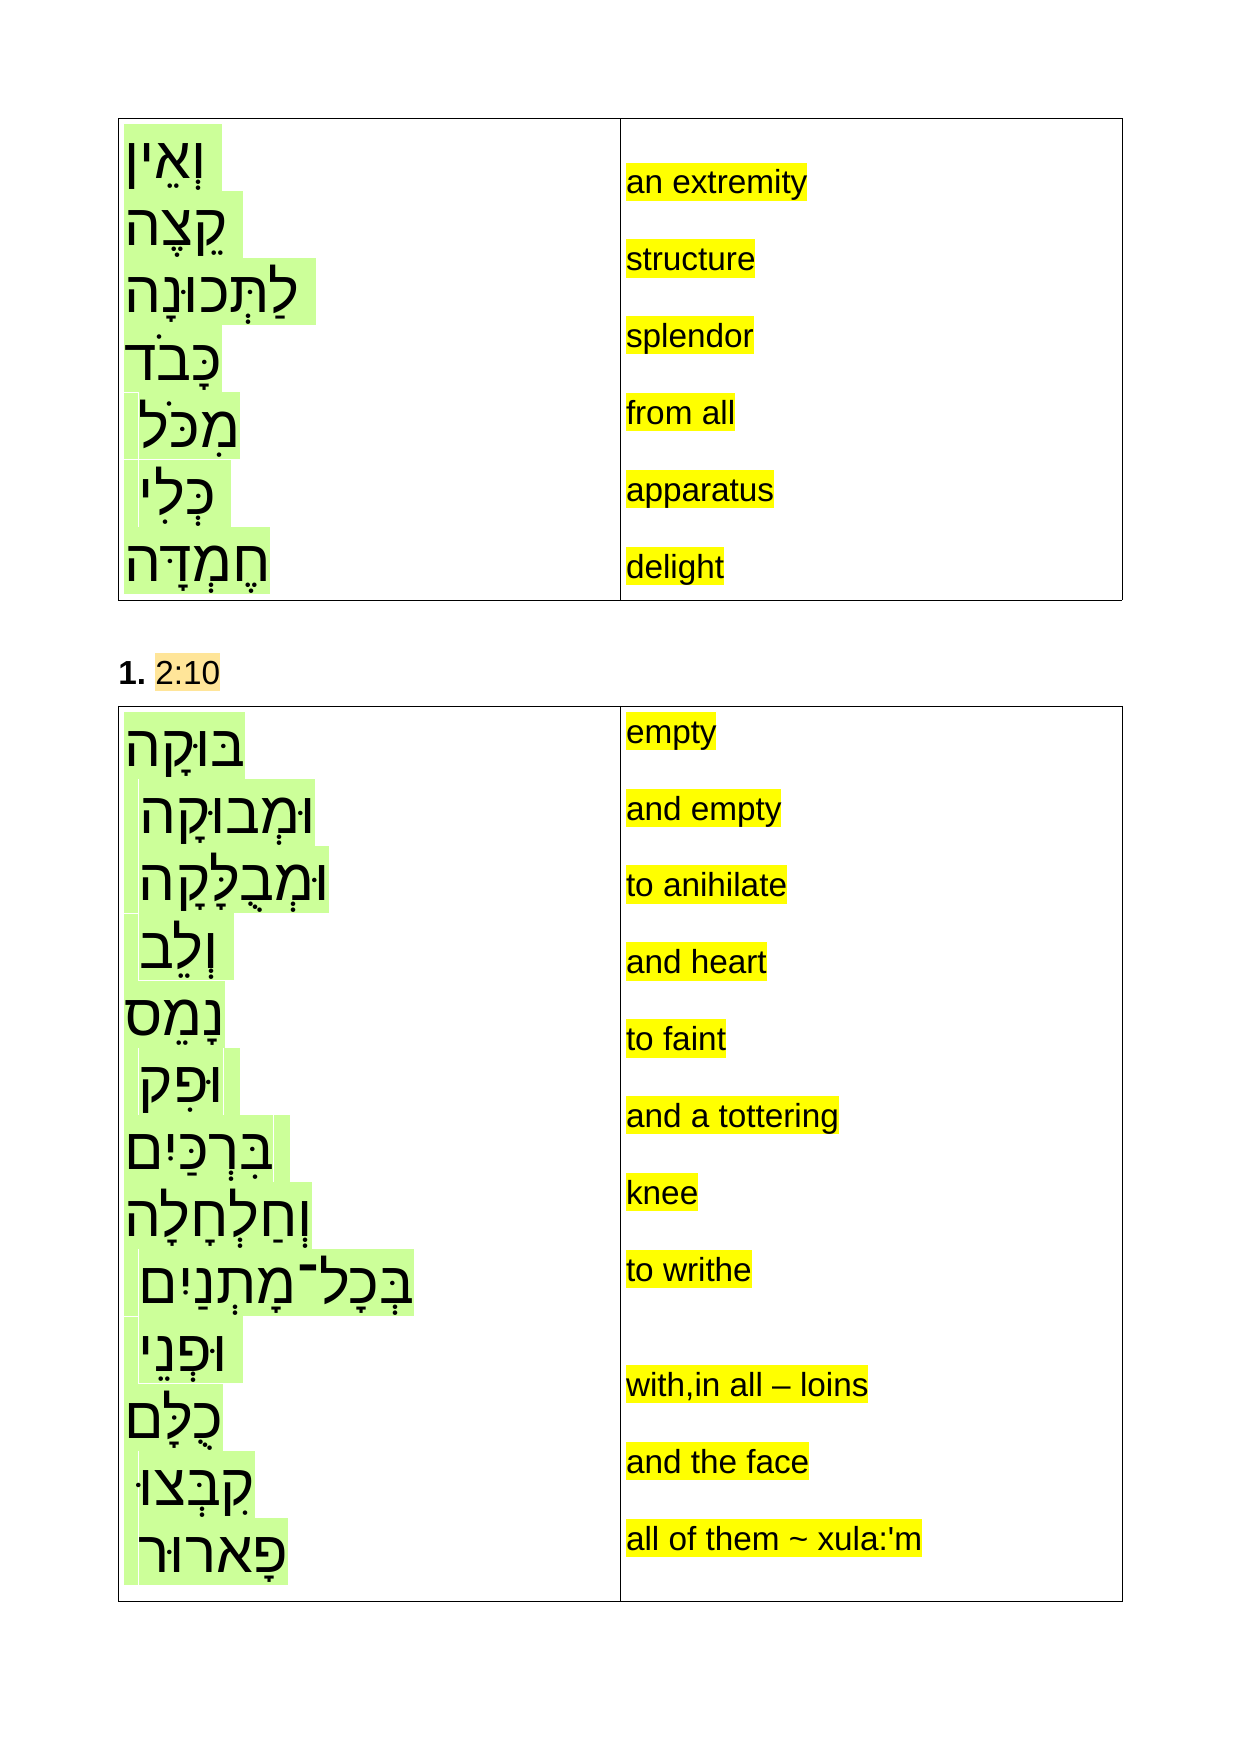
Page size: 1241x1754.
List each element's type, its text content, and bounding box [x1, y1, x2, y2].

table_header an extremity structure splendor from all apparatus delight [621, 119, 1122, 600]
table_header empty and empty to anihilate and heart to faint and a tottering knee to writhe with,in all – loins and the face all of them ~ xula:'m [621, 707, 1122, 1601]
table_header בּוּקָה וּמְבוּקָה וּמְבֻלָּקָה וְלֵב נָמֵס וּפִק בִּרְכַּיִם וְחַלְחָלָה בְּכָל־מָתְנַיִם וּפְנֵי כֻלָּם קִבְּצוּ פָארוּר [119, 707, 620, 1601]
table_header וְאֵין קֵצֶה לַתְּכוּנָה כָּבֹד מִכֹּל כְּלִי חֶמְדָּה [119, 119, 620, 600]
text 1. 2:10 [118, 653, 1122, 691]
